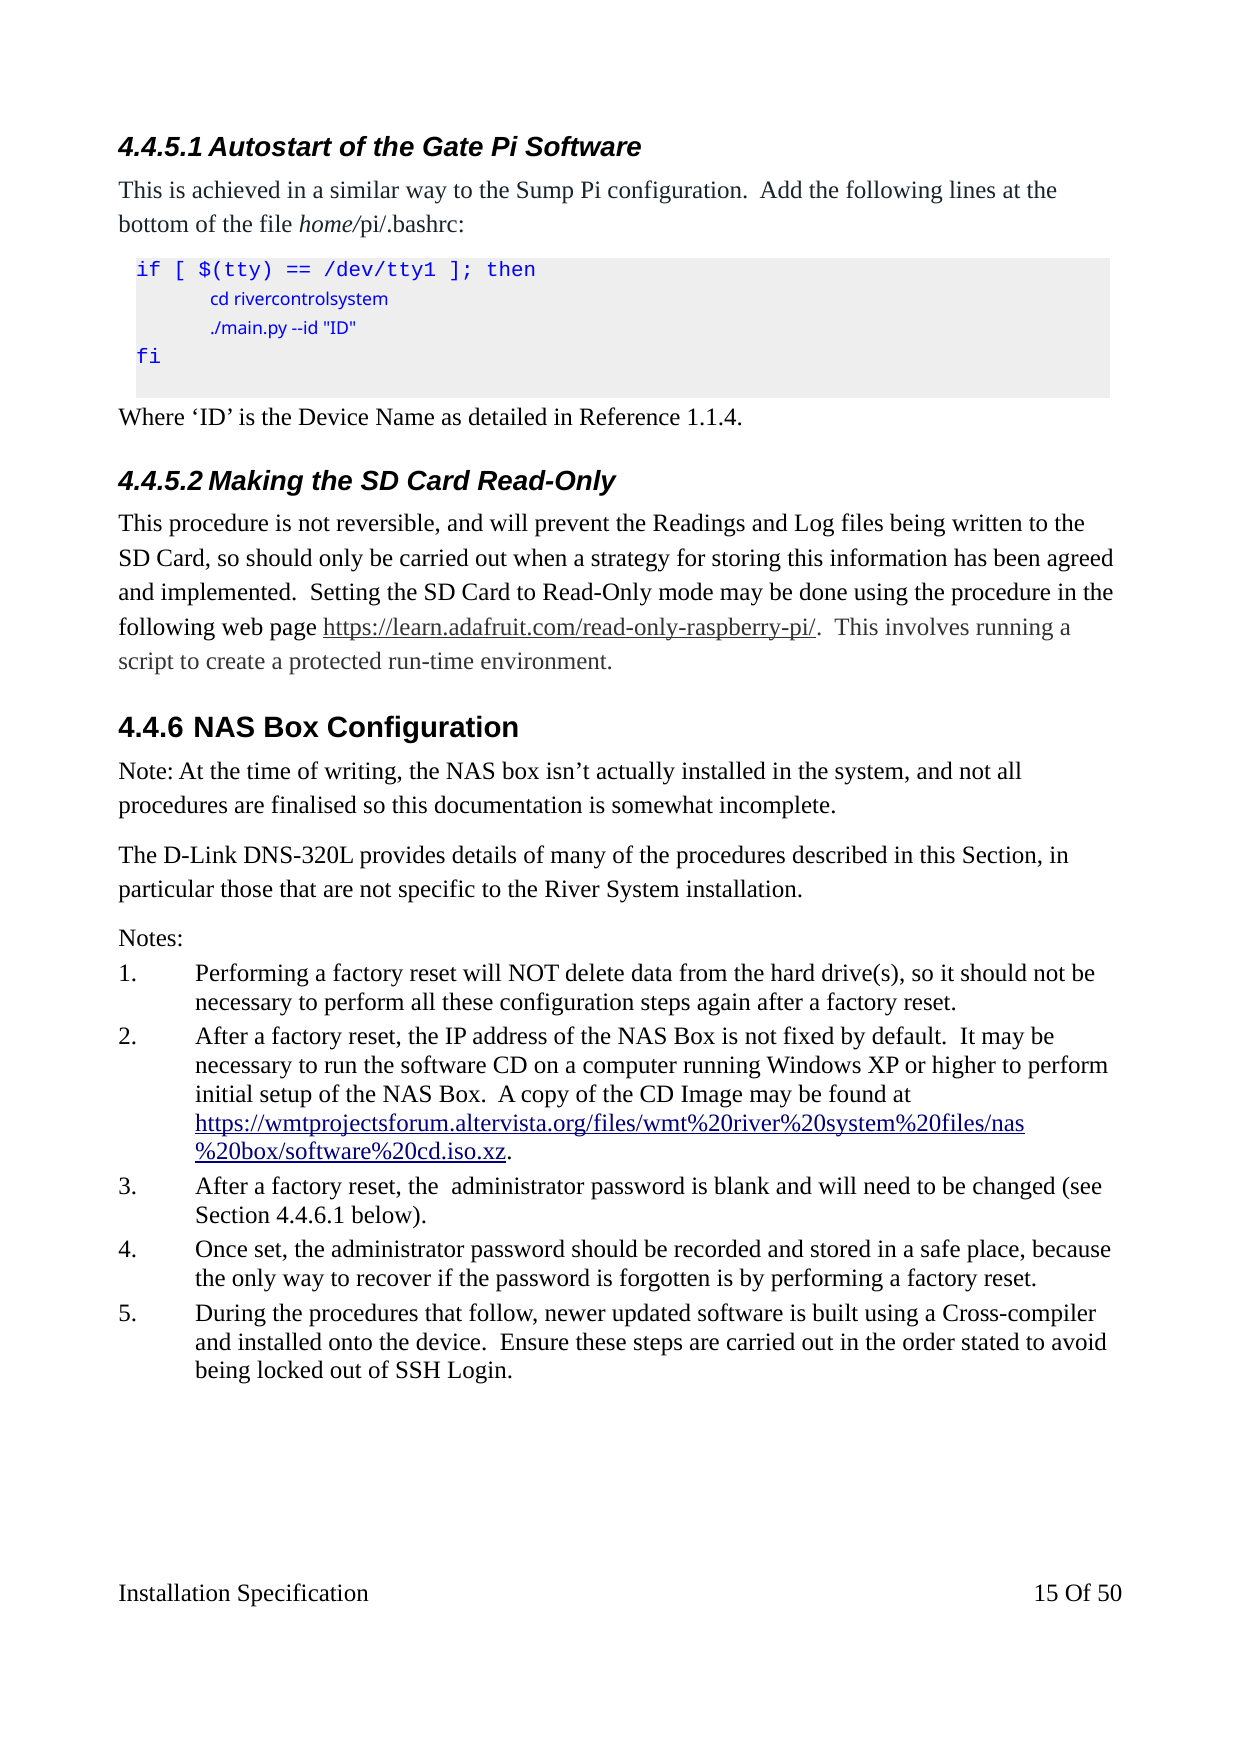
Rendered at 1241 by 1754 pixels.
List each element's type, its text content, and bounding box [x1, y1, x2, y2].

text 5. During the procedures that follow, newer updated software is built using a Cross-compiler and installed onto the device. Ensure these steps are carried out in the order stated to avoid being locked out of SSH Login. [118, 1298, 1122, 1384]
text 3. After a factory reset, the administrator password is blank and will need to be changed (see Section 4.4.6.1 below). [118, 1171, 1122, 1228]
text fi [136, 346, 1110, 369]
text This is achieved in a similar way to the Sump Pi configuration. Add the following lines at the bottom of the file home/pi/.bashrc: [118, 175, 1122, 238]
text 1. Performing a factory reset will NOT delete data from the hard drive(s), so it should not be necessary to perform all these configuration steps again after a factory reset. [118, 958, 1122, 1015]
text if [ $(tty) == /dev/tty1 ]; then [136, 258, 1110, 282]
text The D-Link DNS-320L provides details of many of the procedures described in this Section, in particular those that are not specific to the River System installation. [118, 840, 1122, 903]
text This procedure is not reversible, and will prevent the Readings and Log files being written to the SD Card, so should only be carried out when a strategy for storing this information has been agreed and implemented. Setting the SD Card to Read-Only mode may be done using the procedure in the following web page https://learn.adafruit.com/read-only-raspberry-pi/. This involves running a script to create a protected run-time environment. [118, 508, 1122, 675]
text cd rivercontrolsystem ./main.py --id "ID" [136, 287, 1110, 341]
text Where ‘ID’ is the Device Name as detailed in Reference 1.1.4. [118, 402, 1122, 431]
subtitle NAS Box Configuration [118, 710, 1122, 744]
subtitle Autostart of the Gate Pi Software [118, 131, 1122, 162]
text Note: At the time of writing, the NAS box isn’t actually installed in the system, and not all procedures are finalised so this documentation is somewhat incomplete. [118, 756, 1122, 819]
text Notes: [118, 923, 1122, 952]
text 2. After a factory reset, the IP address of the NAS Box is not fixed by default. It may be necessary to run the software CD on a computer running Windows XP or higher to perform initial setup of the NAS Box. A copy of the CD Image may be found at https://wmtprojectsforum.altervista.org/files/wmt%20river%20system%20files/nas%20box/software%20cd.iso.xz. [118, 1021, 1122, 1165]
subtitle Making the SD Card Read-Only [118, 464, 1122, 496]
text 4. Once set, the administrator password should be recorded and stored in a safe place, because the only way to recover if the password is forgotten is by performing a factory reset. [118, 1234, 1122, 1292]
